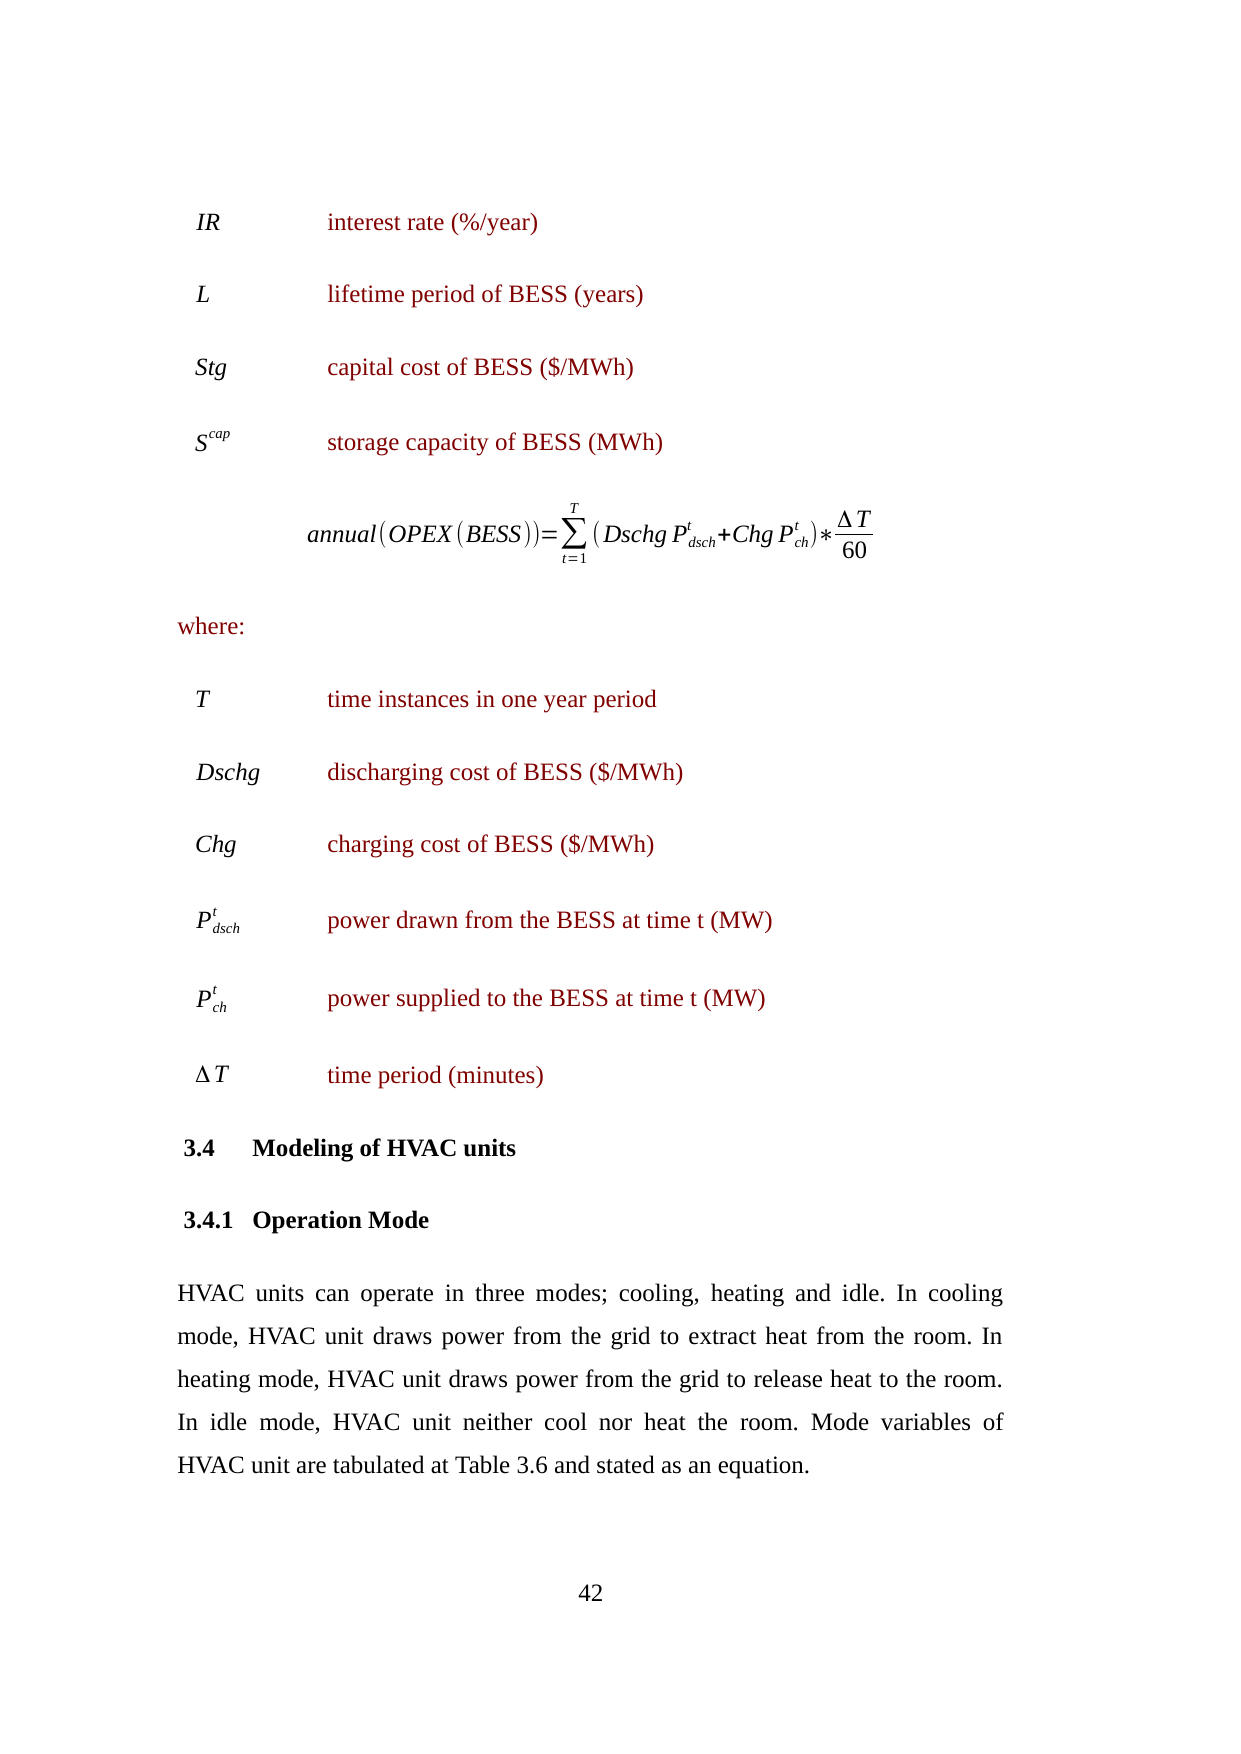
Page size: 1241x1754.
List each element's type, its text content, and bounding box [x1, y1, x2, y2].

text charging cost of BESS ($/MWh) [177, 829, 1004, 858]
text HVAC units can operate in three modes; cooling, heating and idle. In cooling mode, HVAC unit draws power from the grid to extract heat from the room. In heating mode, HVAC unit draws power from the grid to release heat to the room. In idle mode, HVAC unit neither cool nor heat the room. Mode variables of HVAC unit are tabulated at Table 3.6 and stated as an equation. [177, 1278, 1004, 1479]
text storage capacity of BESS (MWh) [177, 425, 1004, 456]
text where: [177, 611, 1004, 640]
text lifetime period of BESS (years) [177, 279, 1004, 308]
text discharging cost of BESS ($/MWh) [177, 757, 1004, 786]
text interest rate (%/year) [177, 207, 1004, 236]
subtitle Operation Mode [177, 1205, 1004, 1234]
text time period (minutes) [177, 1060, 1004, 1089]
subtitle Modeling of HVAC units [177, 1133, 1004, 1161]
text time instances in one year period [177, 684, 1004, 713]
text power supplied to the BESS at time t (MW) [177, 981, 1004, 1016]
text capital cost of BESS ($/MWh) [177, 352, 1004, 381]
text power drawn from the BESS at time t (MW) [177, 902, 1004, 937]
